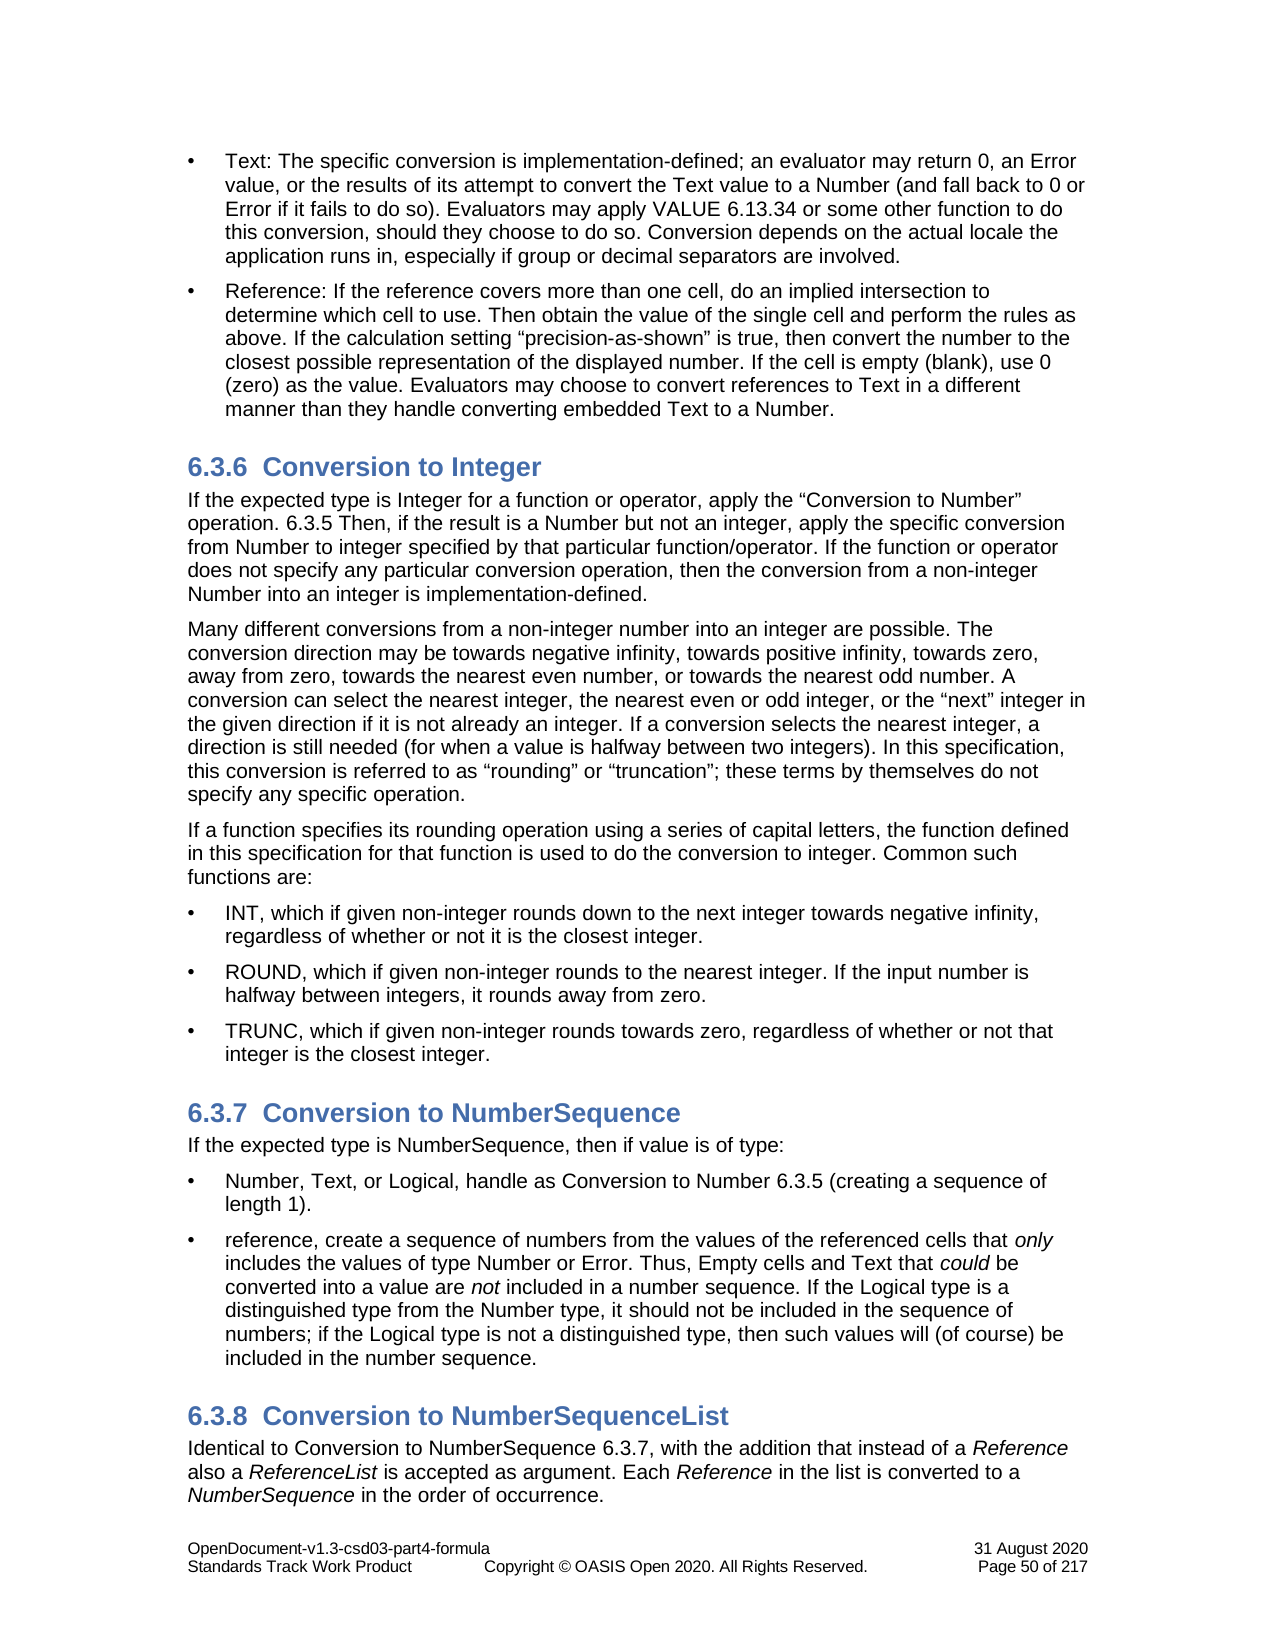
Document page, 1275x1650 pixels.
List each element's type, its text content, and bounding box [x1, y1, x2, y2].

list ROUND, which if given non-integer rounds to the nearest integer. If the input number is halfway between integers, it rounds away from zero. [187, 960, 1088, 1007]
text Many different conversions from a non-integer number into an integer are possible. The conversion direction may be towards negative infinity, towards positive infinity, towards zero, away from zero, towards the nearest even number, or towards the nearest odd number. A conversion can select the nearest integer, the nearest even or odd integer, or the “next” integer in the given direction if it is not already an integer. If a conversion selects the nearest integer, a direction is still needed (for when a value is halfway between two integers). In this specification, this conversion is referred to as “rounding” or “truncation”; these terms by themselves do not specify any specific operation. [187, 618, 1088, 806]
list Number, Text, or Logical, handle as Conversion to Number 6.3.5 (creating a sequence of length 1). [187, 1169, 1088, 1216]
subtitle Conversion to NumberSequenceList [187, 1401, 1088, 1431]
list reference, create a sequence of numbers from the values of the referenced cells that only includes the values of type Number or Error. Thus, Empty cells and Text that could be converted into a value are not included in a number sequence. If the Logical type is a distinguished type from the Number type, it should not be included in the sequence of numbers; if the Logical type is not a distinguished type, then such values will (of course) be included in the number sequence. [187, 1228, 1088, 1369]
text If a function specifies its rounding operation using a series of capital letters, the function defined in this specification for that function is used to do the conversion to integer. Common such functions are: [187, 818, 1088, 889]
list Reference: If the reference covers more than one cell, do an implied intersection to determine which cell to use. Then obtain the value of the single cell and perform the rules as above. If the calculation setting “precision-as-shown” is true, then convert the number to the closest possible representation of the displayed number. If the cell is empty (blank), use 0 (zero) as the value. Evaluators may choose to convert references to Text in a different manner than they handle converting embedded Text to a Number. [187, 280, 1088, 421]
list INT, which if given non-integer rounds down to the next integer towards negative infinity, regardless of whether or not it is the closest integer. [187, 901, 1088, 948]
text If the expected type is Integer for a function or operator, apply the “Conversion to Number” operation. 6.3.5 Then, if the result is a Number but not an integer, apply the specific conversion from Number to integer specified by that particular function/operator. If the function or operator does not specify any particular conversion operation, then the conversion from a non-integer Number into an integer is implementation-defined. [187, 488, 1088, 606]
list TRUNC, which if given non-integer rounds towards zero, regardless of whether or not that integer is the closest integer. [187, 1019, 1088, 1066]
subtitle Conversion to Integer [187, 452, 1088, 482]
text Identical to Conversion to NumberSequence 6.3.7, with the addition that instead of a Reference also a ReferenceList is accepted as argument. Each Reference in the list is converted to a NumberSequence in the order of occurrence. [187, 1437, 1088, 1507]
text If the expected type is NumberSequence, then if value is of type: [187, 1133, 1088, 1157]
subtitle Conversion to NumberSequence [187, 1097, 1088, 1127]
list Text: The specific conversion is implementation-defined; an evaluator may return 0, an Error value, or the results of its attempt to convert the Text value to a Number (and fall back to 0 or Error if it fails to do so). Evaluators may apply VALUE 6.13.34 or some other function to do this conversion, should they choose to do so. Conversion depends on the actual locale the application runs in, especially if group or decimal separators are involved. [187, 150, 1088, 268]
